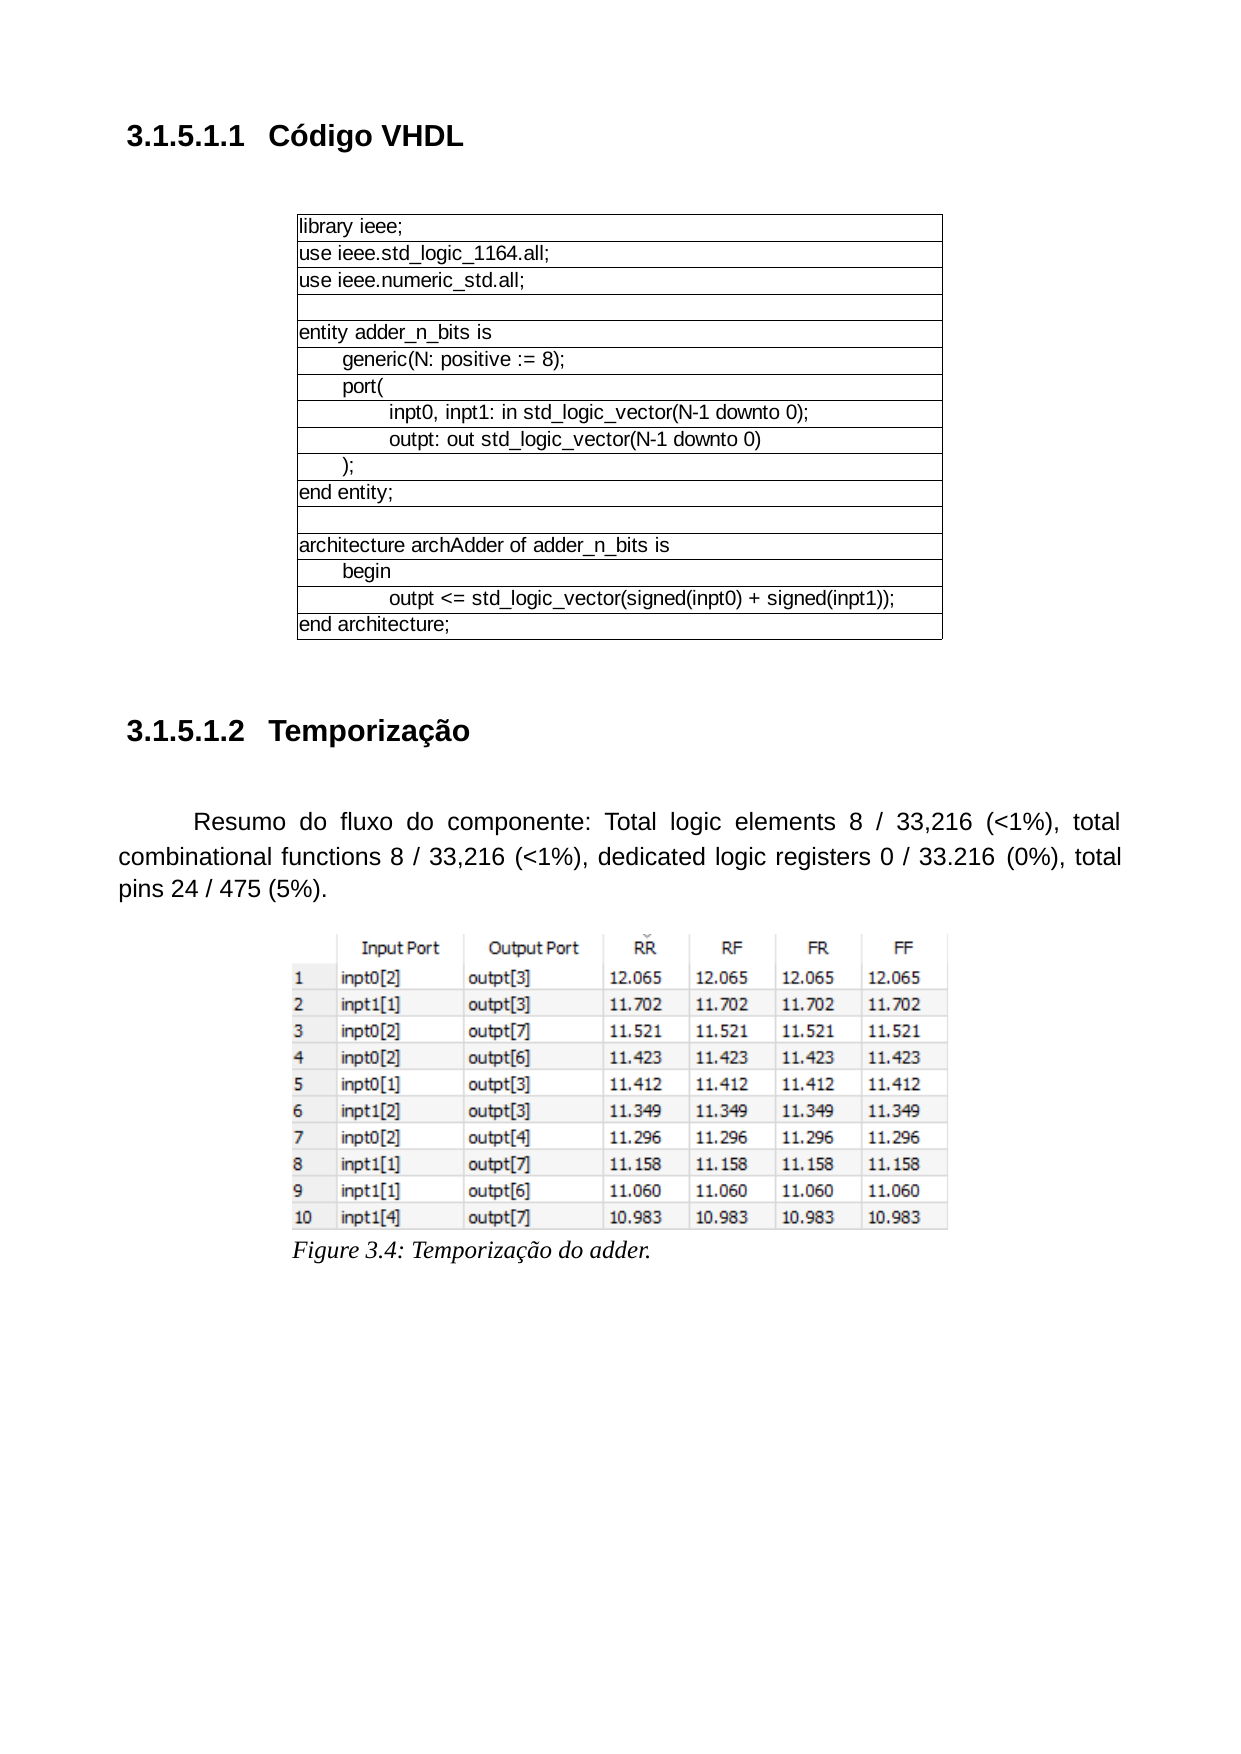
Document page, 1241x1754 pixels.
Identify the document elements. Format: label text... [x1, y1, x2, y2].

subtitle Código VHDL [118, 118, 1122, 153]
picture [292, 934, 949, 1230]
text Figure 3.4: Temporização do adder. [292, 1230, 948, 1264]
subtitle Temporização [118, 713, 1122, 748]
text Resumo do fluxo do componente: Total logic elements 8 / 33,216 (<1%), total combinational functions 8 / 33,216 (<1%), dedicated logic registers 0 / 33.216 (0%), total pins 24 / 475 (5%). [118, 802, 1122, 903]
